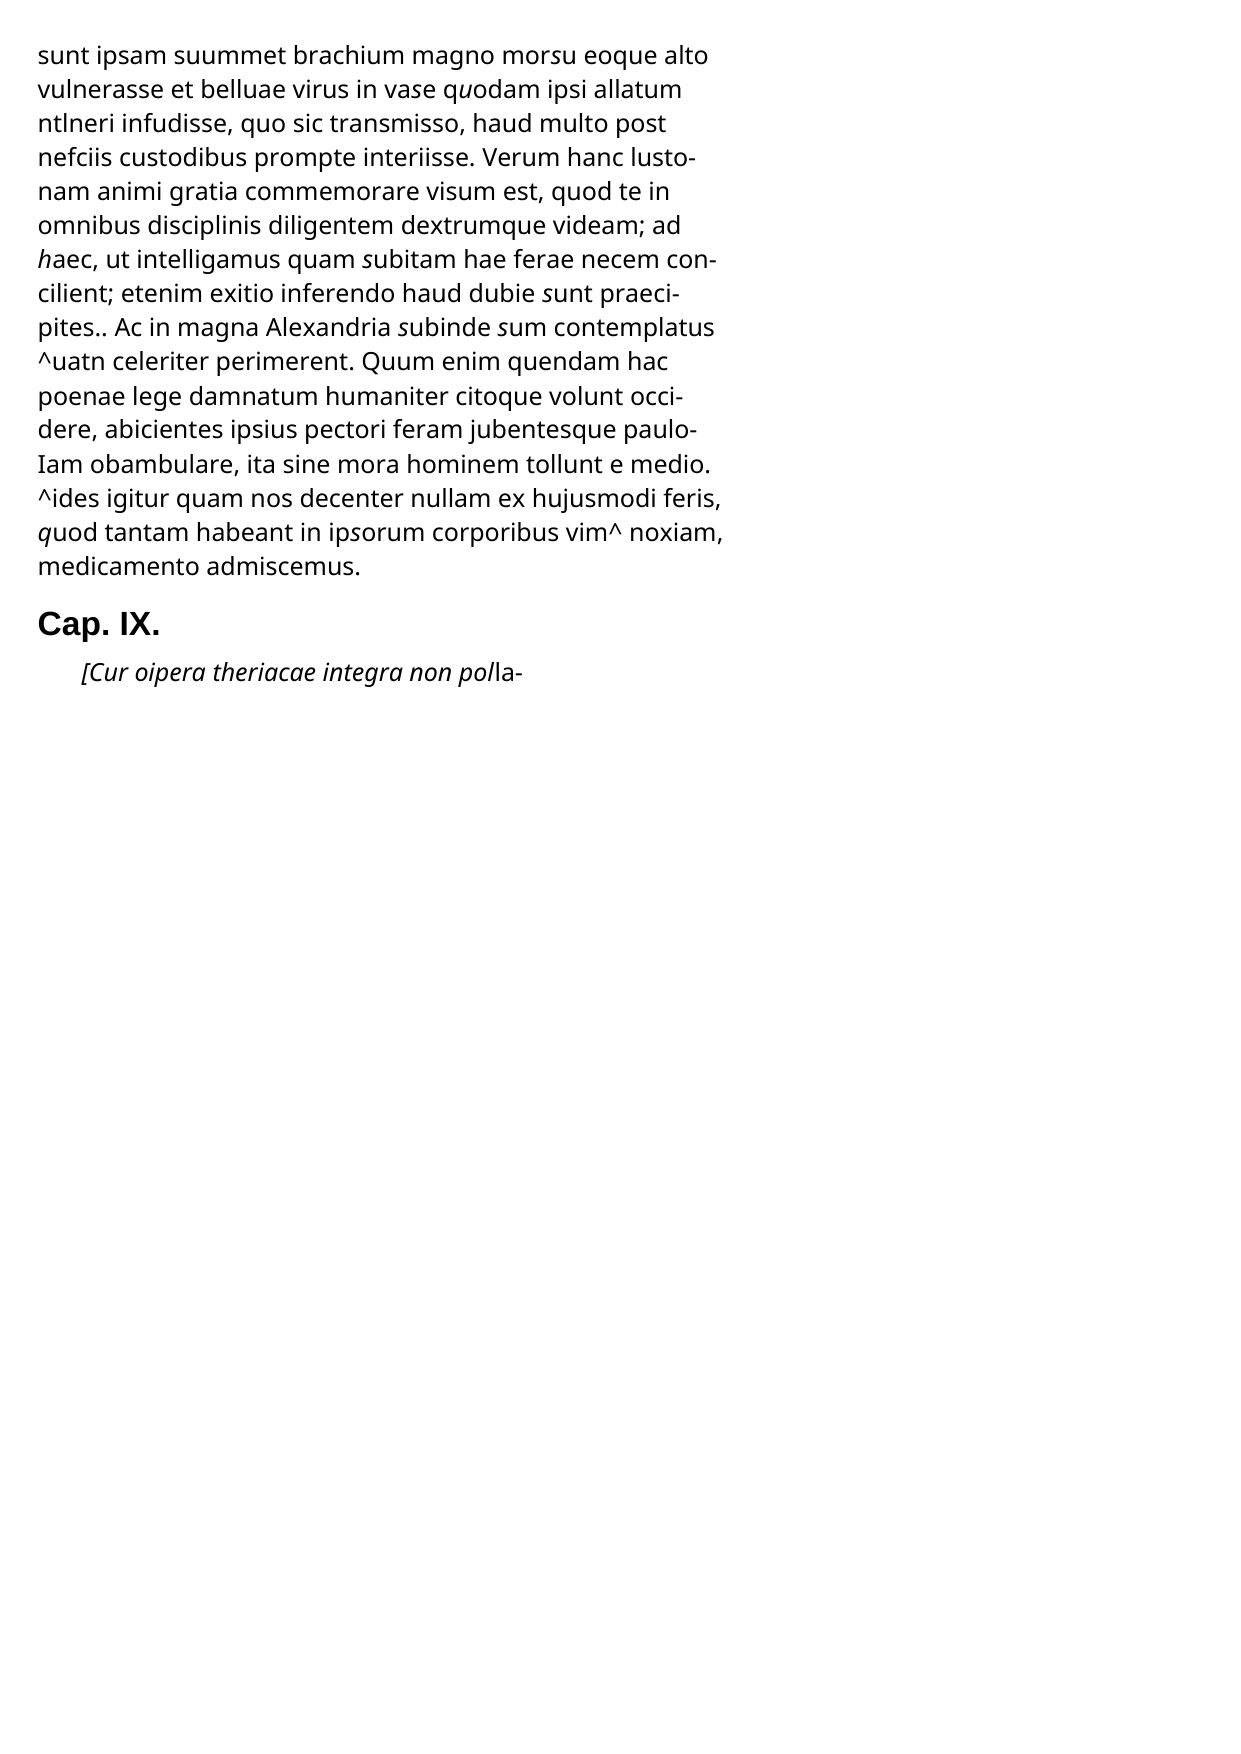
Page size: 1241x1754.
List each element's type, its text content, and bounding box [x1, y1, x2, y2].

subtitle Cap. IX. [37, 603, 1203, 642]
text sunt ipsam suummet brachium magno morsu eoque alto vulnerasse et belluae virus in vase quodam ipsi allatum ntlneri infudisse, quo sic transmisso, haud multo post nefciis custodibus prompte interiisse. Verum hanc lusto- nam animi gratia commemorare visum est, quod te in omnibus disciplinis diligentem dextrumque videam; ad haec, ut intelligamus quam subitam hae ferae necem con- cilient; etenim exitio inferendo haud dubie sunt praeci- pites.. Ac in magna Alexandria subinde sum contemplatus ^uatn celeriter perimerent. Quum enim quendam hac poenae lege damnatum humaniter citoque volunt occi- dere, abicientes ipsius pectori feram jubentesque paulo- Iam obambulare, ita sine mora hominem tollunt e medio. ^ides igitur quam nos decenter nullam ex hujusmodi feris, quod tantam habeant in ipsorum corporibus vim^ noxiam, medicamento admiscemus. [37, 37, 1203, 582]
text [Cur oipera theriacae integra non polla- [37, 654, 1203, 688]
